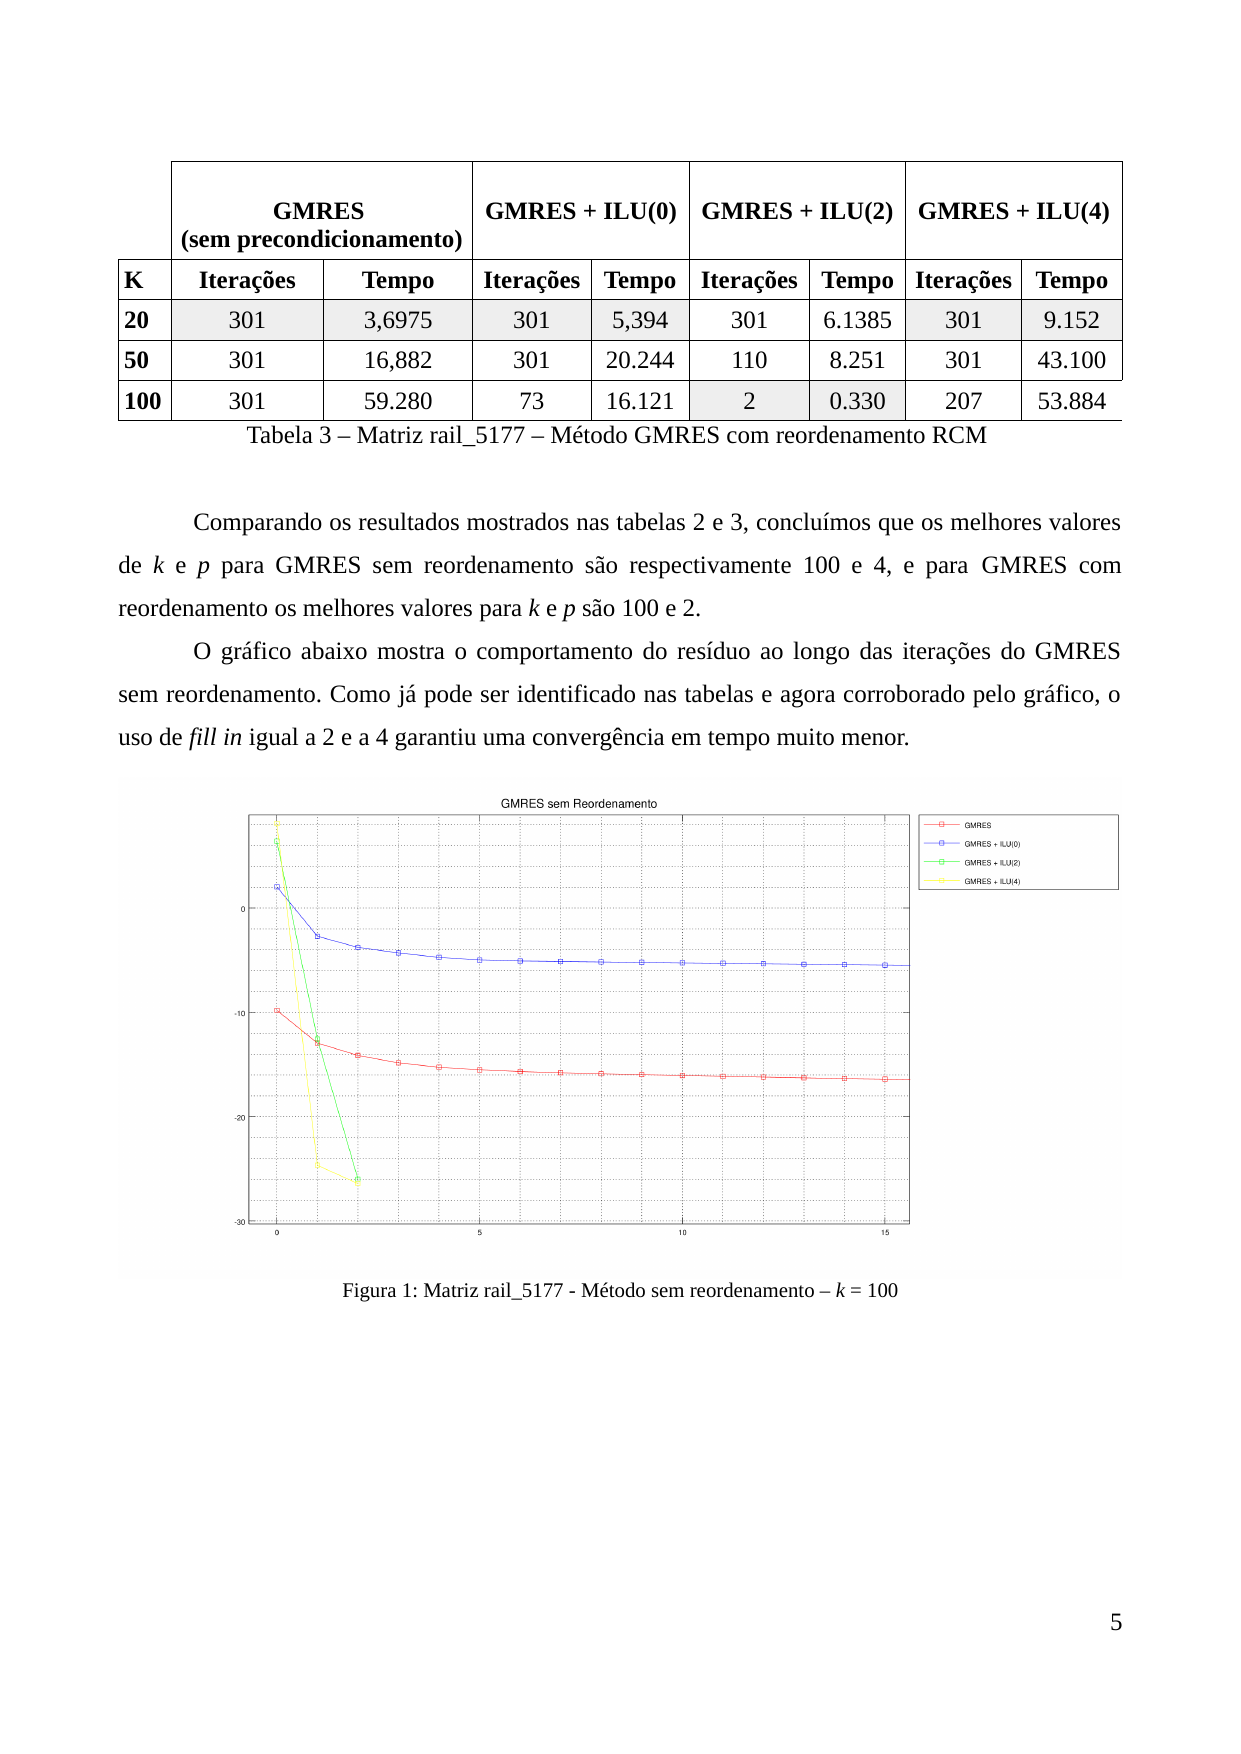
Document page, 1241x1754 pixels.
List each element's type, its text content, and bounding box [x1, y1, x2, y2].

table_cell 301 [906, 300, 1021, 340]
text Figura 1: Matriz rail_5177 - Método sem reordenamento – k = 100 [118, 1279, 1122, 1302]
table_cell 301 [473, 300, 591, 340]
table_cell 16,882 [324, 341, 472, 380]
table_cell Iterações [690, 260, 809, 299]
table_cell 8.251 [810, 341, 905, 380]
text Tabela 3 – Matriz rail_5177 – Método GMRES com reordenamento RCM [118, 421, 1122, 449]
table_header GMRES + ILU(0) [473, 162, 689, 259]
table_cell Tempo [592, 260, 689, 299]
table_cell 20 [119, 300, 171, 340]
table_cell 53.884 [1022, 381, 1122, 420]
table_cell 0.330 [810, 381, 905, 420]
table_header GMRES + ILU(4) [906, 162, 1122, 259]
table_cell 9.152 [1022, 300, 1122, 340]
table_header [118, 161, 171, 259]
table_cell 301 [172, 300, 323, 340]
table_header GMRES (sem precondicionamento) [172, 162, 472, 259]
table_cell Tempo [324, 260, 472, 299]
table_cell Tempo [810, 260, 905, 299]
table_cell Iterações [473, 260, 591, 299]
table_cell 20.244 [592, 341, 689, 380]
table_cell K [119, 260, 171, 299]
text O gráfico abaixo mostra o comportamento do resíduo ao longo das iterações do GMRES sem reordenamento. Como já pode ser identificado nas tabelas e agora corroborado pelo gráfico, o uso de fill in igual a 2 e a 4 garantiu uma convergência em tempo muito menor. [118, 636, 1122, 751]
table_cell Tempo [1022, 260, 1122, 299]
table_cell 5,394 [592, 300, 689, 340]
table_cell 301 [473, 341, 591, 380]
table_cell 100 [119, 381, 171, 420]
table_cell 50 [119, 341, 171, 380]
table_cell 43.100 [1022, 341, 1122, 380]
table_cell 301 [906, 341, 1021, 380]
table_header GMRES + ILU(2) [690, 162, 905, 259]
table_cell 301 [172, 341, 323, 380]
table_cell 301 [690, 300, 809, 340]
table_cell 207 [906, 381, 1021, 420]
table_cell Iterações [172, 260, 323, 299]
table_cell 73 [473, 381, 591, 420]
table_cell 2 [690, 381, 809, 420]
table_cell 301 [172, 381, 323, 420]
table_cell Iterações [906, 260, 1021, 299]
table_cell 110 [690, 341, 809, 380]
text Comparando os resultados mostrados nas tabelas 2 e 3, concluímos que os melhores valores de k e p para GMRES sem reordenamento são respectivamente 100 e 4, e para GMRES com reordenamento os melhores valores para k e p são 100 e 2. [118, 507, 1122, 622]
table_cell 59.280 [324, 381, 472, 420]
table_cell 16.121 [592, 381, 689, 420]
table_cell 3,6975 [324, 300, 472, 340]
table_cell 6.1385 [810, 300, 905, 340]
picture [118, 777, 1123, 1279]
